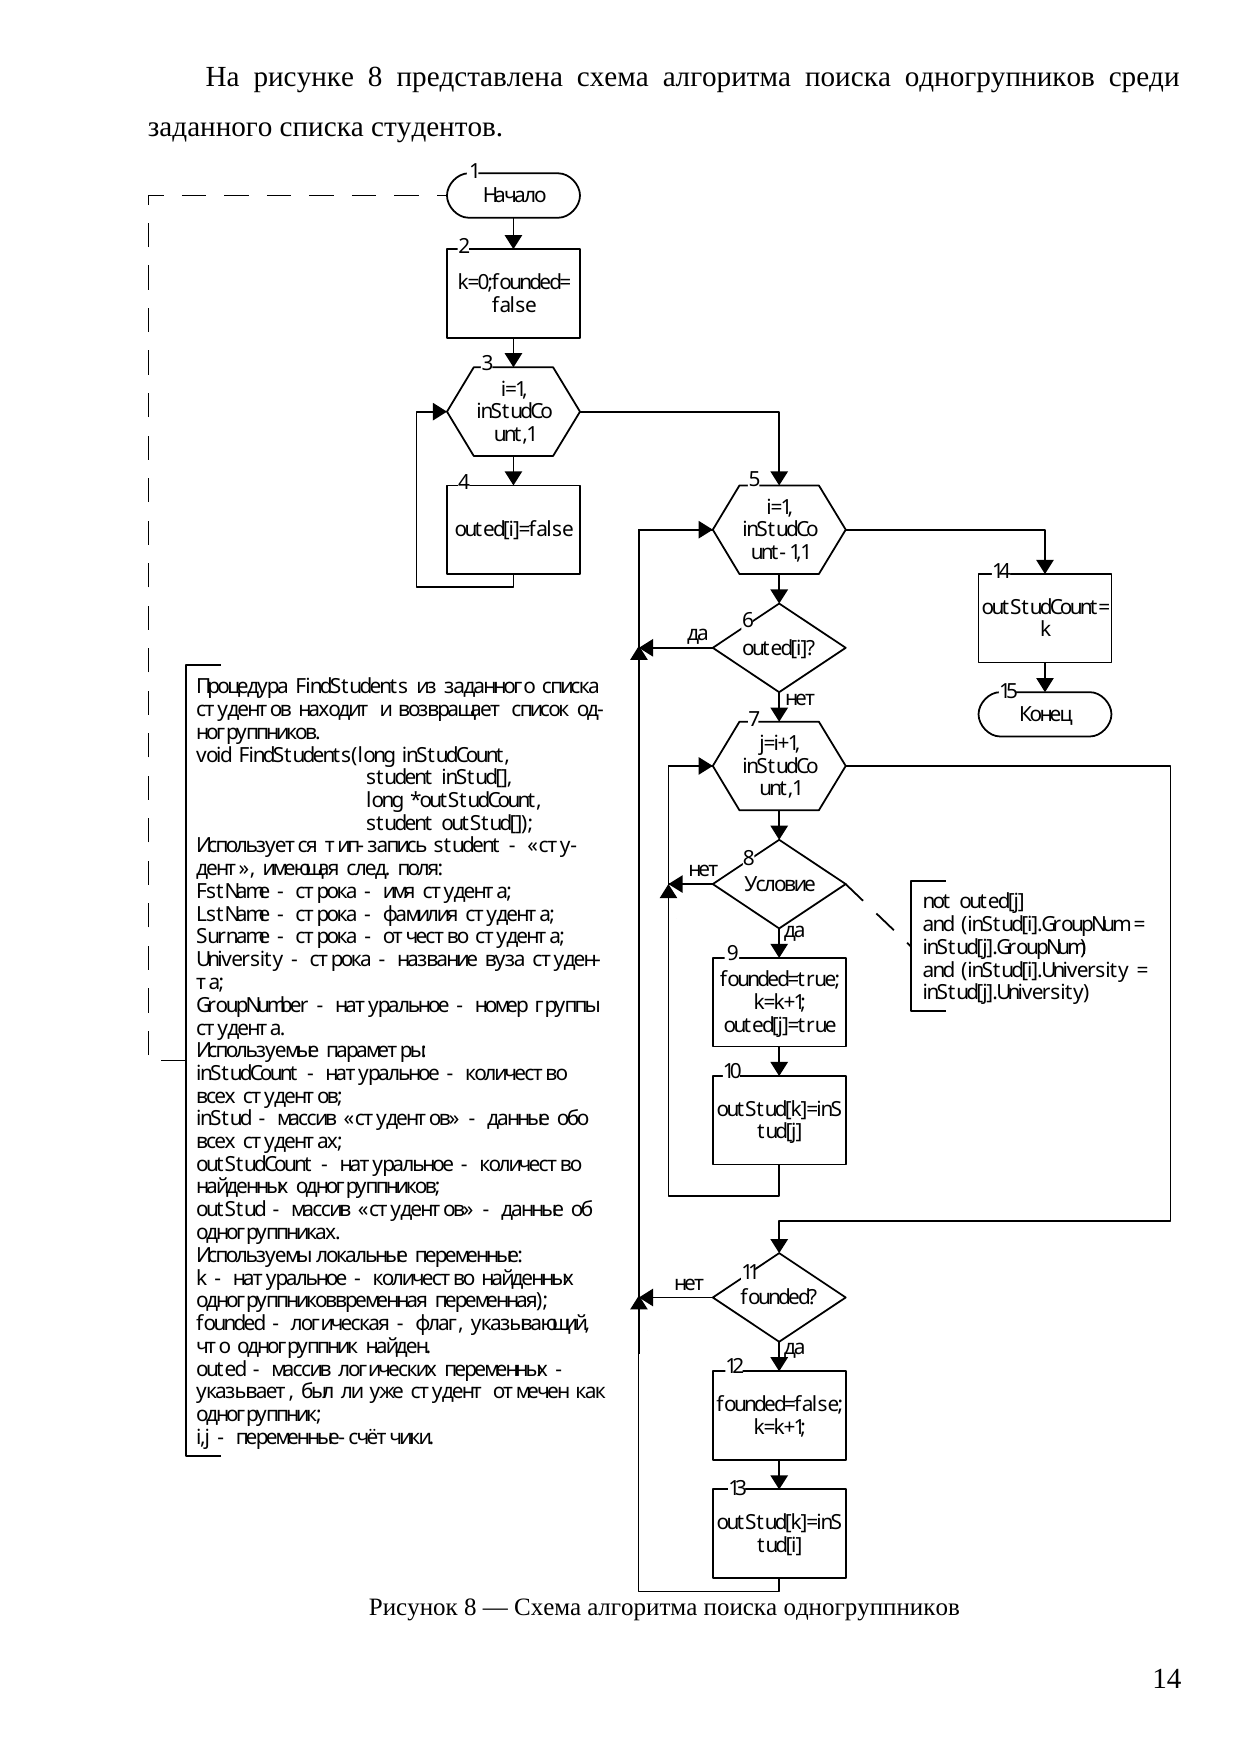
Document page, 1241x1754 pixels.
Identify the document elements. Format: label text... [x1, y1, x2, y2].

text Рисунок 8 — Схема алгоритма поиска одногруппников [152, 1592, 1177, 1621]
text На рисунке 8 представлена схема алгоритма поиска одногрупников среди заданного списка студентов. [148, 59, 1181, 143]
